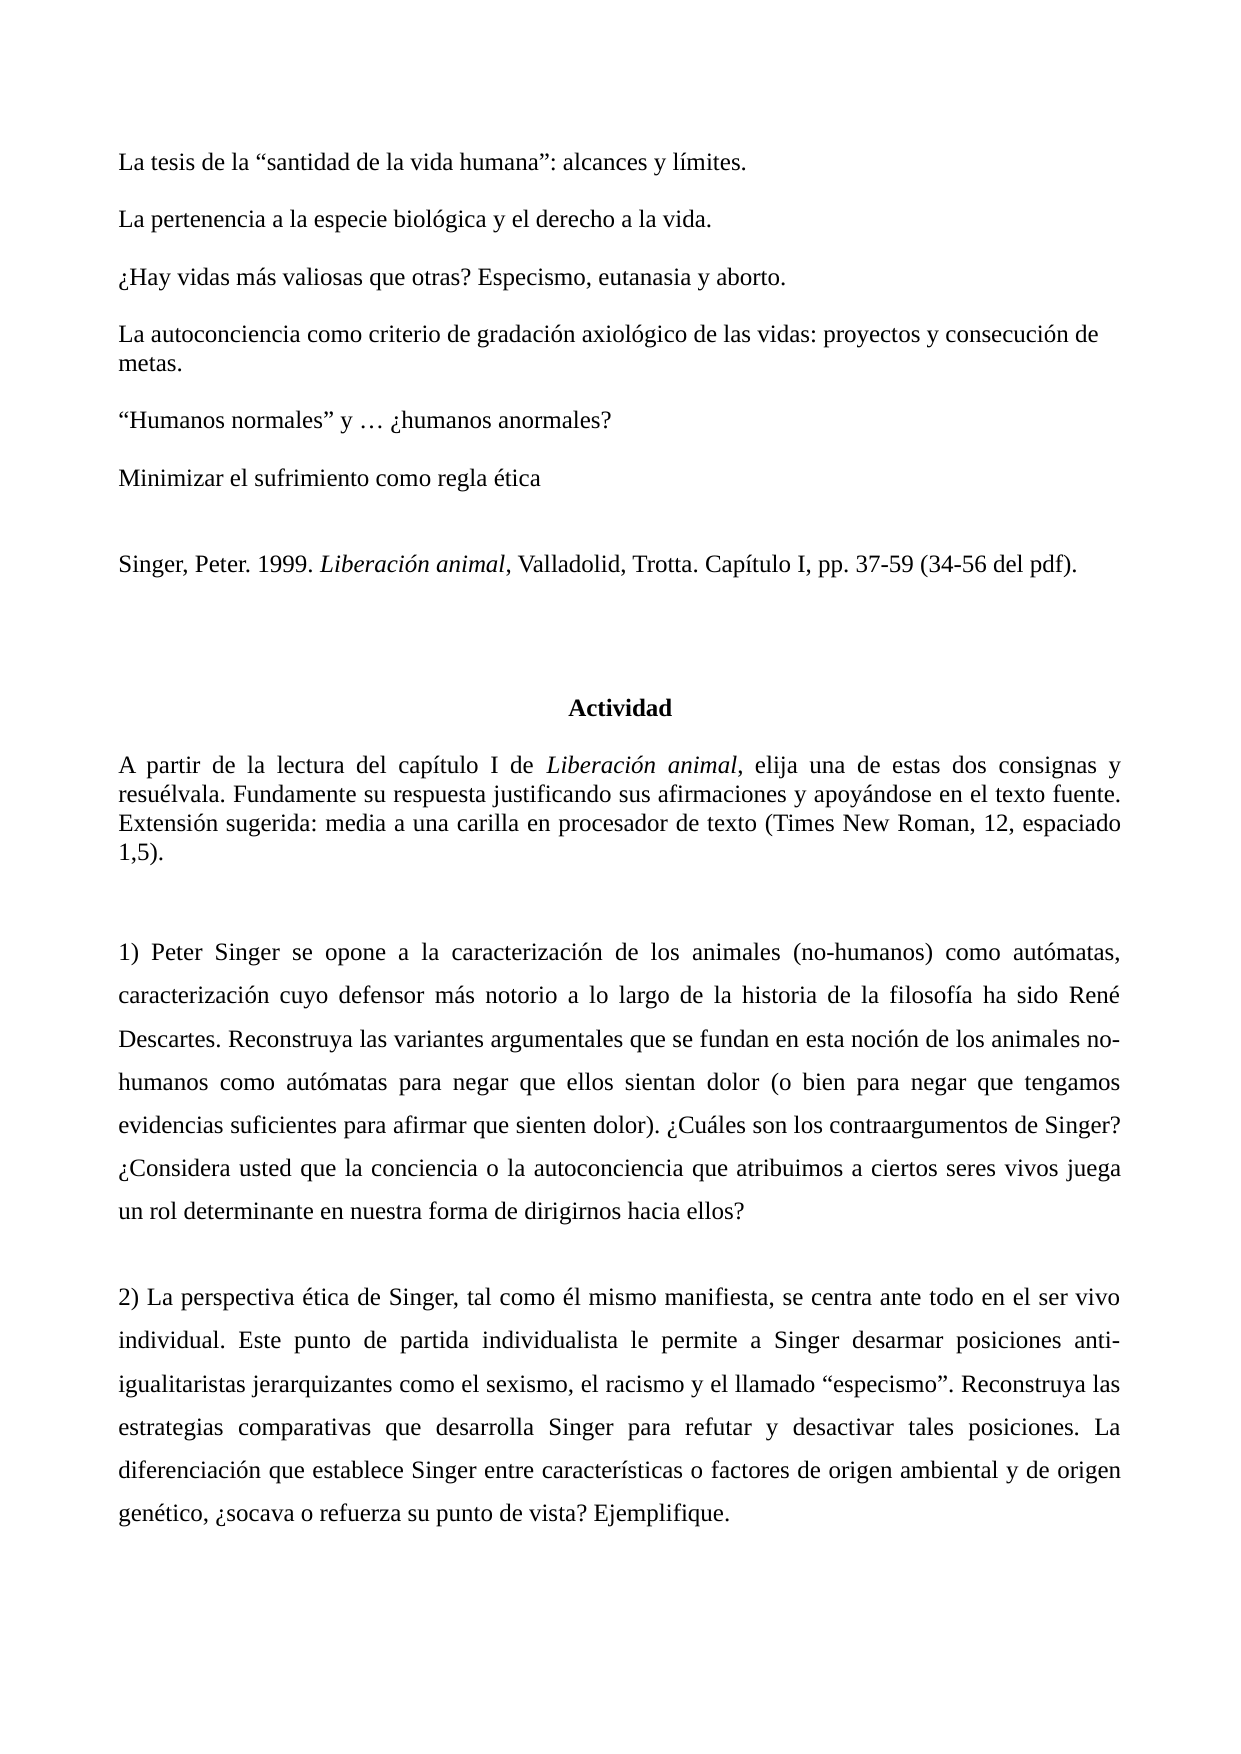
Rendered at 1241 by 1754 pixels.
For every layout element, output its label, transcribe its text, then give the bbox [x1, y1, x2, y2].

text Actividad [118, 693, 1122, 722]
text A partir de la lectura del capítulo I de Liberación animal, elija una de estas dos consignas y resuélvala. Fundamente su respuesta justificando sus afirmaciones y apoyándose en el texto fuente. Extensión sugerida: media a una carilla en procesador de texto (Times New Roman, 12, espaciado 1,5). [118, 751, 1122, 866]
text “Humanos normales” y … ¿humanos anormales? [118, 406, 1122, 434]
text La autoconciencia como criterio de gradación axiológico de las vidas: proyectos y consecución de metas. [118, 319, 1122, 377]
text La pertenencia a la especie biológica y el derecho a la vida. [118, 204, 1122, 233]
text ¿Hay vidas más valiosas que otras? Especismo, eutanasia y aborto. [118, 262, 1122, 291]
text Singer, Peter. 1999. Liberación animal, Valladolid, Trotta. Capítulo I, pp. 37-59 (34-56 del pdf). [118, 549, 1122, 578]
text La tesis de la “santidad de la vida humana”: alcances y límites. [118, 147, 1122, 176]
text 2) La perspectiva ética de Singer, tal como él mismo manifiesta, se centra ante todo en el ser vivo individual. Este punto de partida individualista le permite a Singer desarmar posiciones anti-igualitaristas jerarquizantes como el sexismo, el racismo y el llamado “especismo”. Reconstruya las estrategias comparativas que desarrolla Singer para refutar y desactivar tales posiciones. La diferenciación que establece Singer entre características o factores de origen ambiental y de origen genético, ¿socava o refuerza su punto de vista? Ejemplifique. [118, 1282, 1122, 1527]
text 1) Peter Singer se opone a la caracterización de los animales (no-humanos) como autómatas, caracterización cuyo defensor más notorio a lo largo de la historia de la filosofía ha sido René Descartes. Reconstruya las variantes argumentales que se fundan en esta noción de los animales no-humanos como autómatas para negar que ellos sientan dolor (o bien para negar que tengamos evidencias suficientes para afirmar que sienten dolor). ¿Cuáles son los contraargumentos de Singer?¿Considera usted que la conciencia o la autoconciencia que atribuimos a ciertos seres vivos juega un rol determinante en nuestra forma de dirigirnos hacia ellos? [118, 937, 1122, 1225]
text Minimizar el sufrimiento como regla ética [118, 463, 1122, 492]
